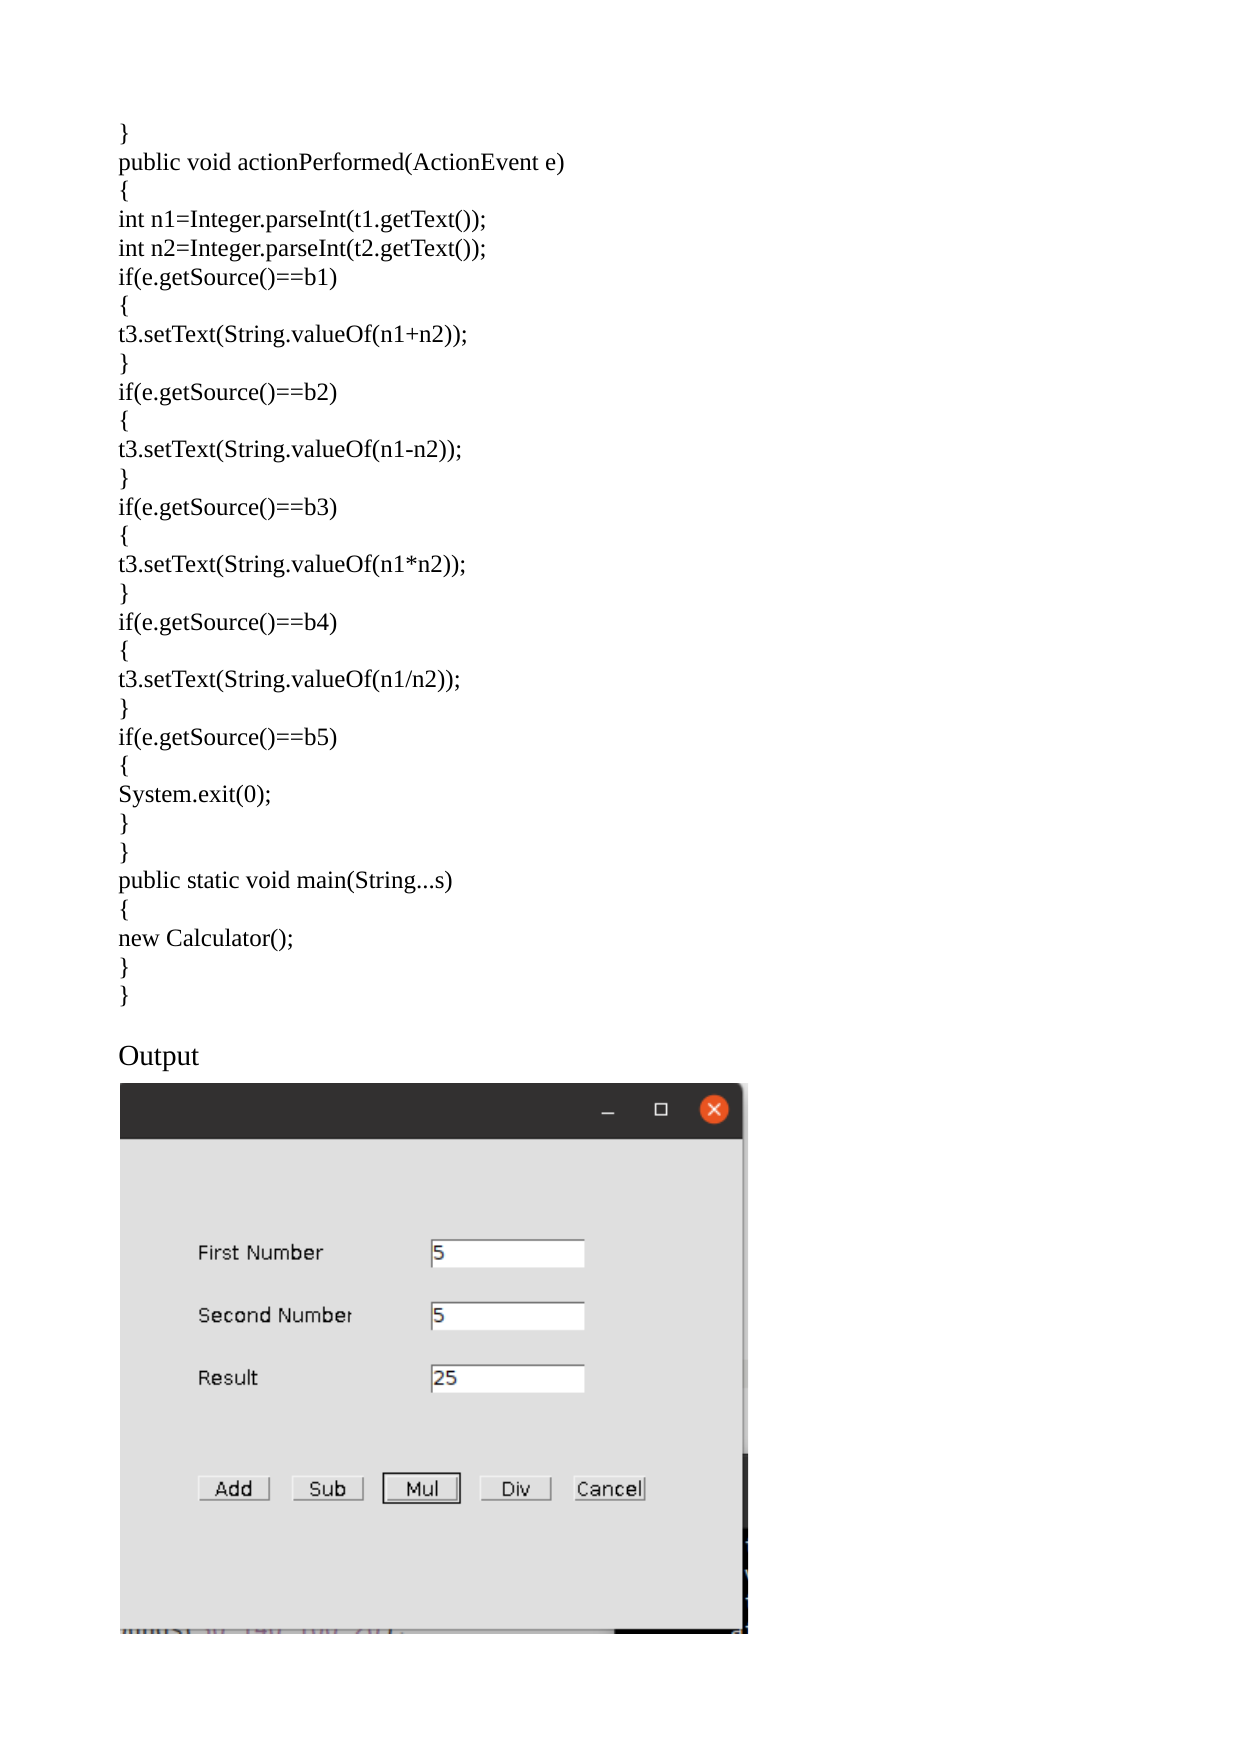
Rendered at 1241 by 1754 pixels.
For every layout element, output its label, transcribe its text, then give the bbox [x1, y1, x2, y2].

text new Calculator(); [118, 923, 1122, 952]
text public void actionPerformed(ActionEvent e) [118, 147, 1122, 176]
text public static void main(String...s) [118, 866, 1122, 894]
text } [118, 808, 1122, 837]
picture [120, 1083, 749, 1634]
text t3.setText(String.valueOf(n1-n2)); [118, 434, 1122, 463]
text { [118, 291, 1122, 319]
text if(e.getSource()==b5) [118, 722, 1122, 751]
text } [118, 693, 1122, 722]
text } [118, 837, 1122, 866]
text } [118, 981, 1122, 1009]
text if(e.getSource()==b3) [118, 492, 1122, 521]
text } [118, 578, 1122, 607]
text System.exit(0); [118, 779, 1122, 808]
text } [118, 463, 1122, 492]
text int n1=Integer.parseInt(t1.getText()); [118, 204, 1122, 233]
text { [118, 176, 1122, 204]
text t3.setText(String.valueOf(n1/n2)); [118, 664, 1122, 693]
text if(e.getSource()==b2) [118, 377, 1122, 406]
text { [118, 521, 1122, 549]
text { [118, 636, 1122, 664]
text } [118, 118, 1122, 147]
text Output [118, 1038, 1122, 1072]
text { [118, 406, 1122, 434]
text if(e.getSource()==b4) [118, 607, 1122, 636]
text { [118, 894, 1122, 923]
text } [118, 952, 1122, 981]
text t3.setText(String.valueOf(n1*n2)); [118, 549, 1122, 578]
text t3.setText(String.valueOf(n1+n2)); [118, 319, 1122, 348]
text if(e.getSource()==b1) [118, 262, 1122, 291]
text } [118, 348, 1122, 377]
text int n2=Integer.parseInt(t2.getText()); [118, 233, 1122, 262]
text { [118, 751, 1122, 779]
